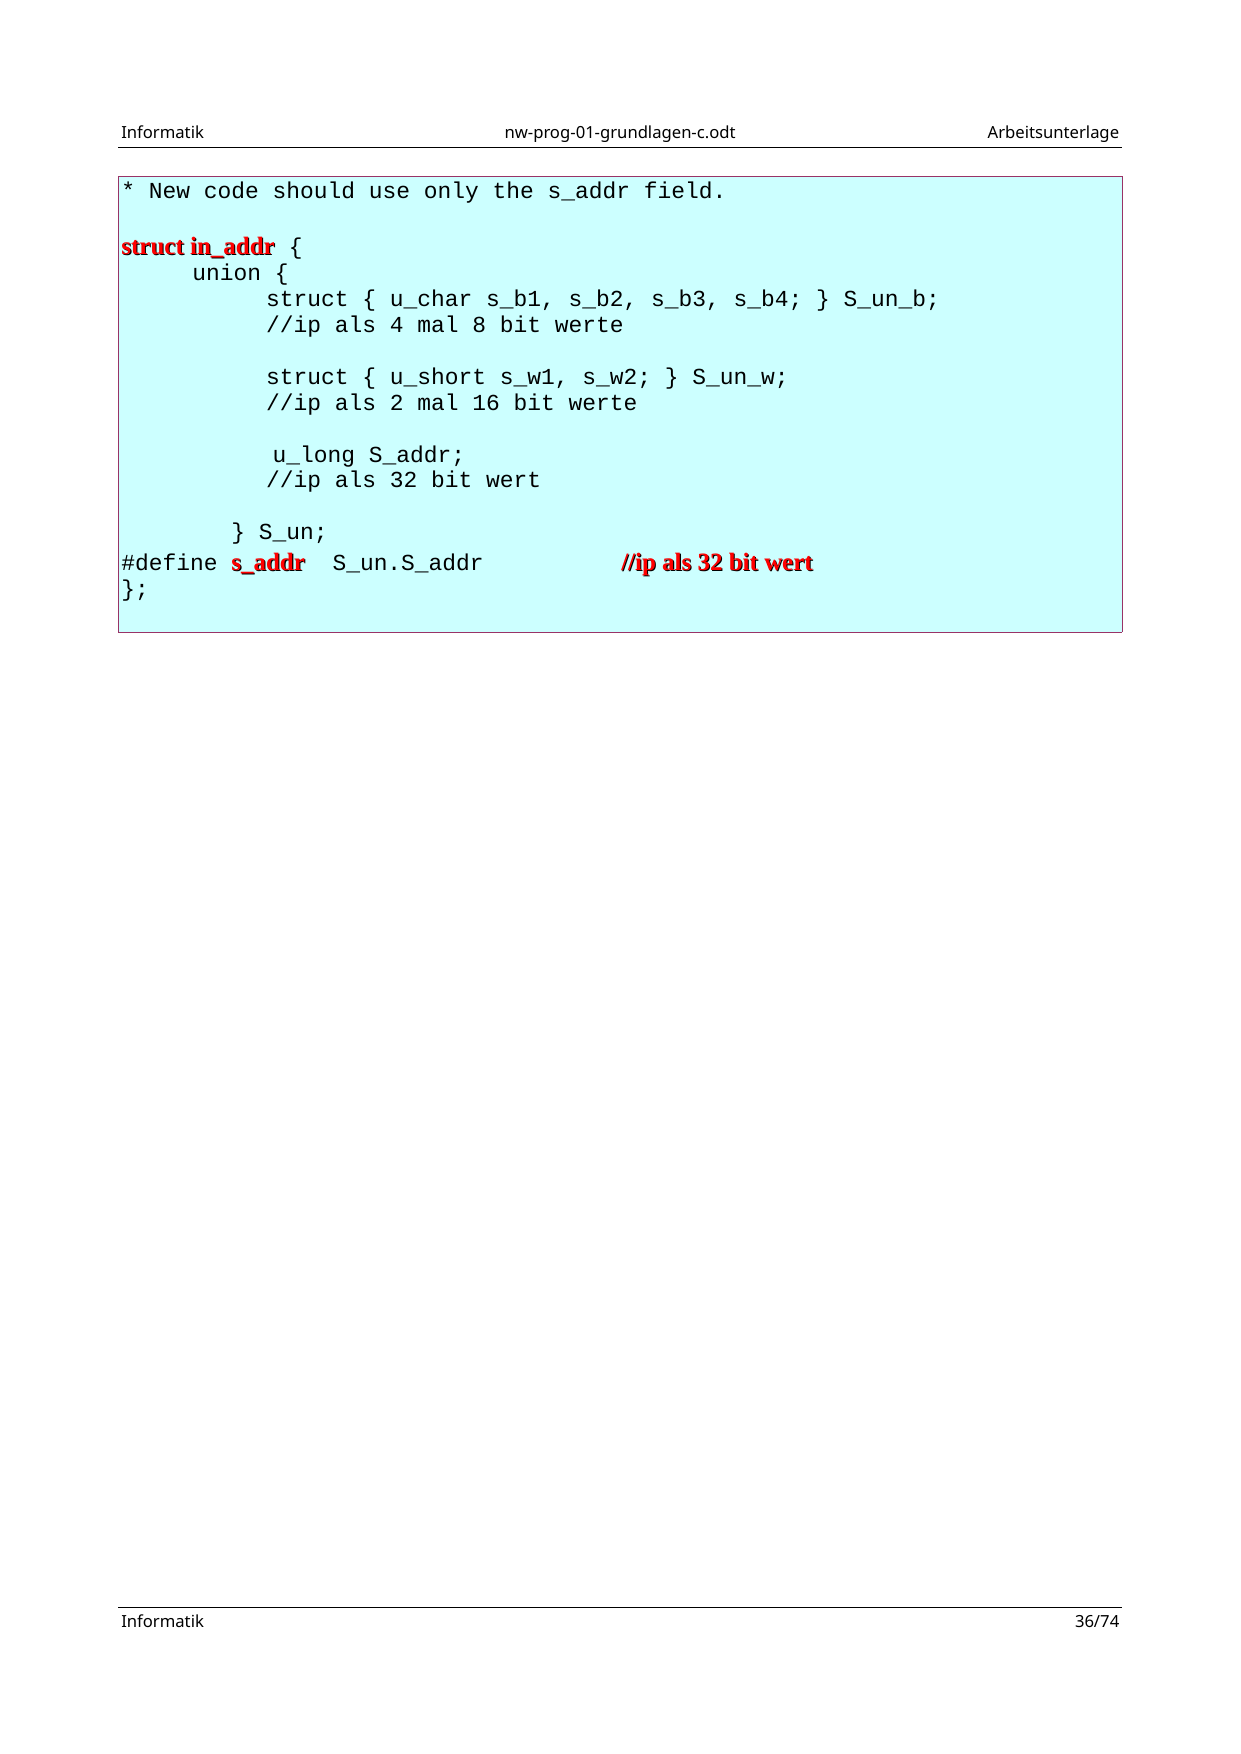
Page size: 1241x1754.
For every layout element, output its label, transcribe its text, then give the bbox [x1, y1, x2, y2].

text struct in_addr { [119, 228, 1122, 258]
text } S_un; [119, 518, 1122, 544]
text struct { u_short s_w1, s_w2; } S_un_w; //ip als 2 mal 16 bit werte [119, 362, 1122, 440]
text u_long S_addr; //ip als 32 bit wert [119, 440, 1122, 518]
text }; [119, 574, 1122, 600]
text union { [119, 258, 1122, 284]
text #define s_addr S_un.S_addr //ip als 32 bit wert [119, 544, 1122, 574]
text * New code should use only the s_addr field. [119, 177, 1122, 202]
text struct { u_char s_b1, s_b2, s_b3, s_b4; } S_un_b; //ip als 4 mal 8 bit werte [119, 284, 1122, 362]
